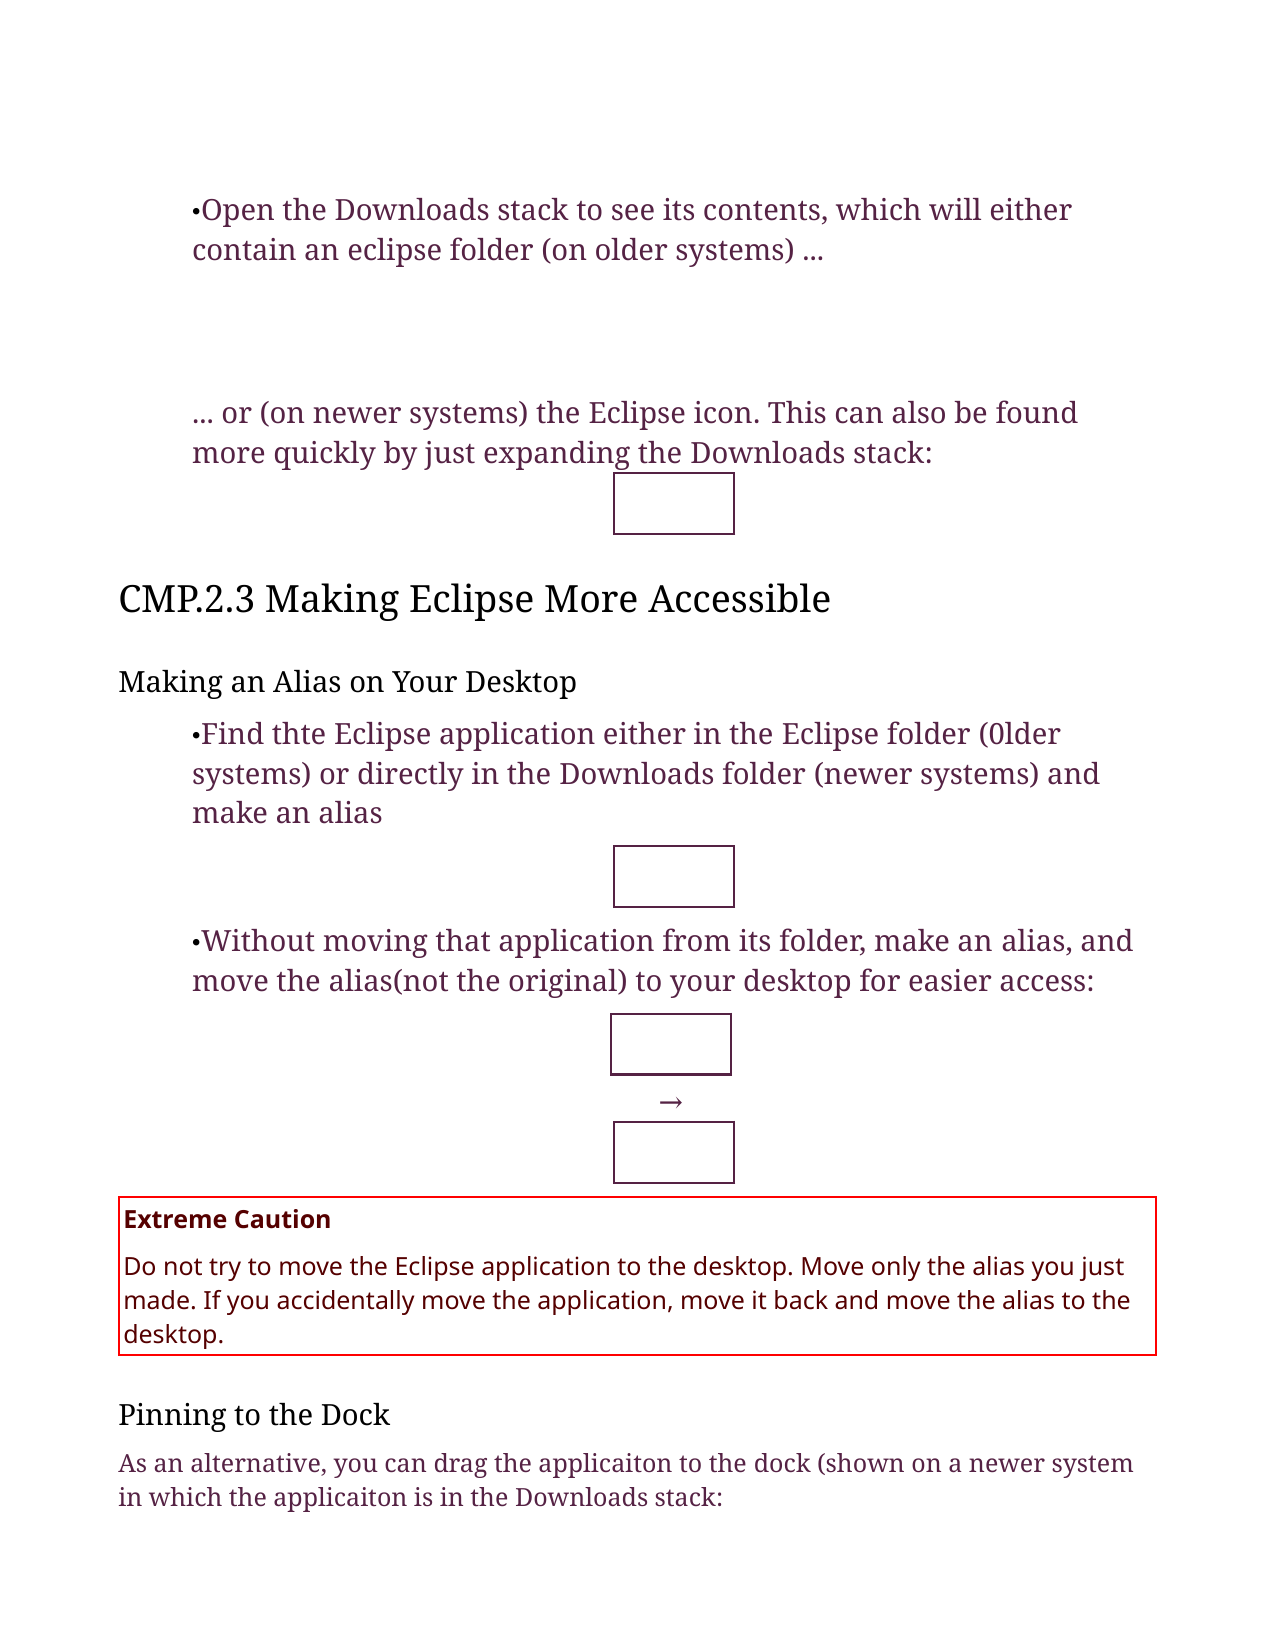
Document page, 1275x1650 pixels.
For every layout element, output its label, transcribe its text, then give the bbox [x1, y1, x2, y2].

subtitle CMP.2.3 Making Eclipse More Accessible [118, 573, 1157, 624]
list ... or (on newer systems) the Eclipse icon. This can also be found more quickly by just expanding the Downloads stack: [118, 353, 1157, 472]
subtitle Pinning to the Dock [118, 1394, 1157, 1433]
text Extreme Caution [120, 1198, 1155, 1236]
text Do not try to move the Eclipse application to the desktop. Move only the alias you just made. If you accidentally move the application, move it back and move the alias to the desktop. [120, 1243, 1155, 1354]
subtitle Making an Alias on Your Desktop [118, 661, 1157, 701]
list Find thte Eclipse application either in the Eclipse folder (0lder systems) or directly in the Downloads folder (newer systems) and make an alias [118, 713, 1157, 832]
text As an alternative, you can drag the applicaiton to the dock (shown on a newer system in which the applicaiton is in the Downloads stack: [118, 1446, 1157, 1514]
list Without moving that application from its folder, make an alias, and move the alias(not the original) to your desktop for easier access: [118, 921, 1157, 1000]
list → [118, 1012, 1157, 1184]
list Open the Downloads stack to see its contents, which will either contain an eclipse folder (on older systems) ... [118, 189, 1157, 269]
